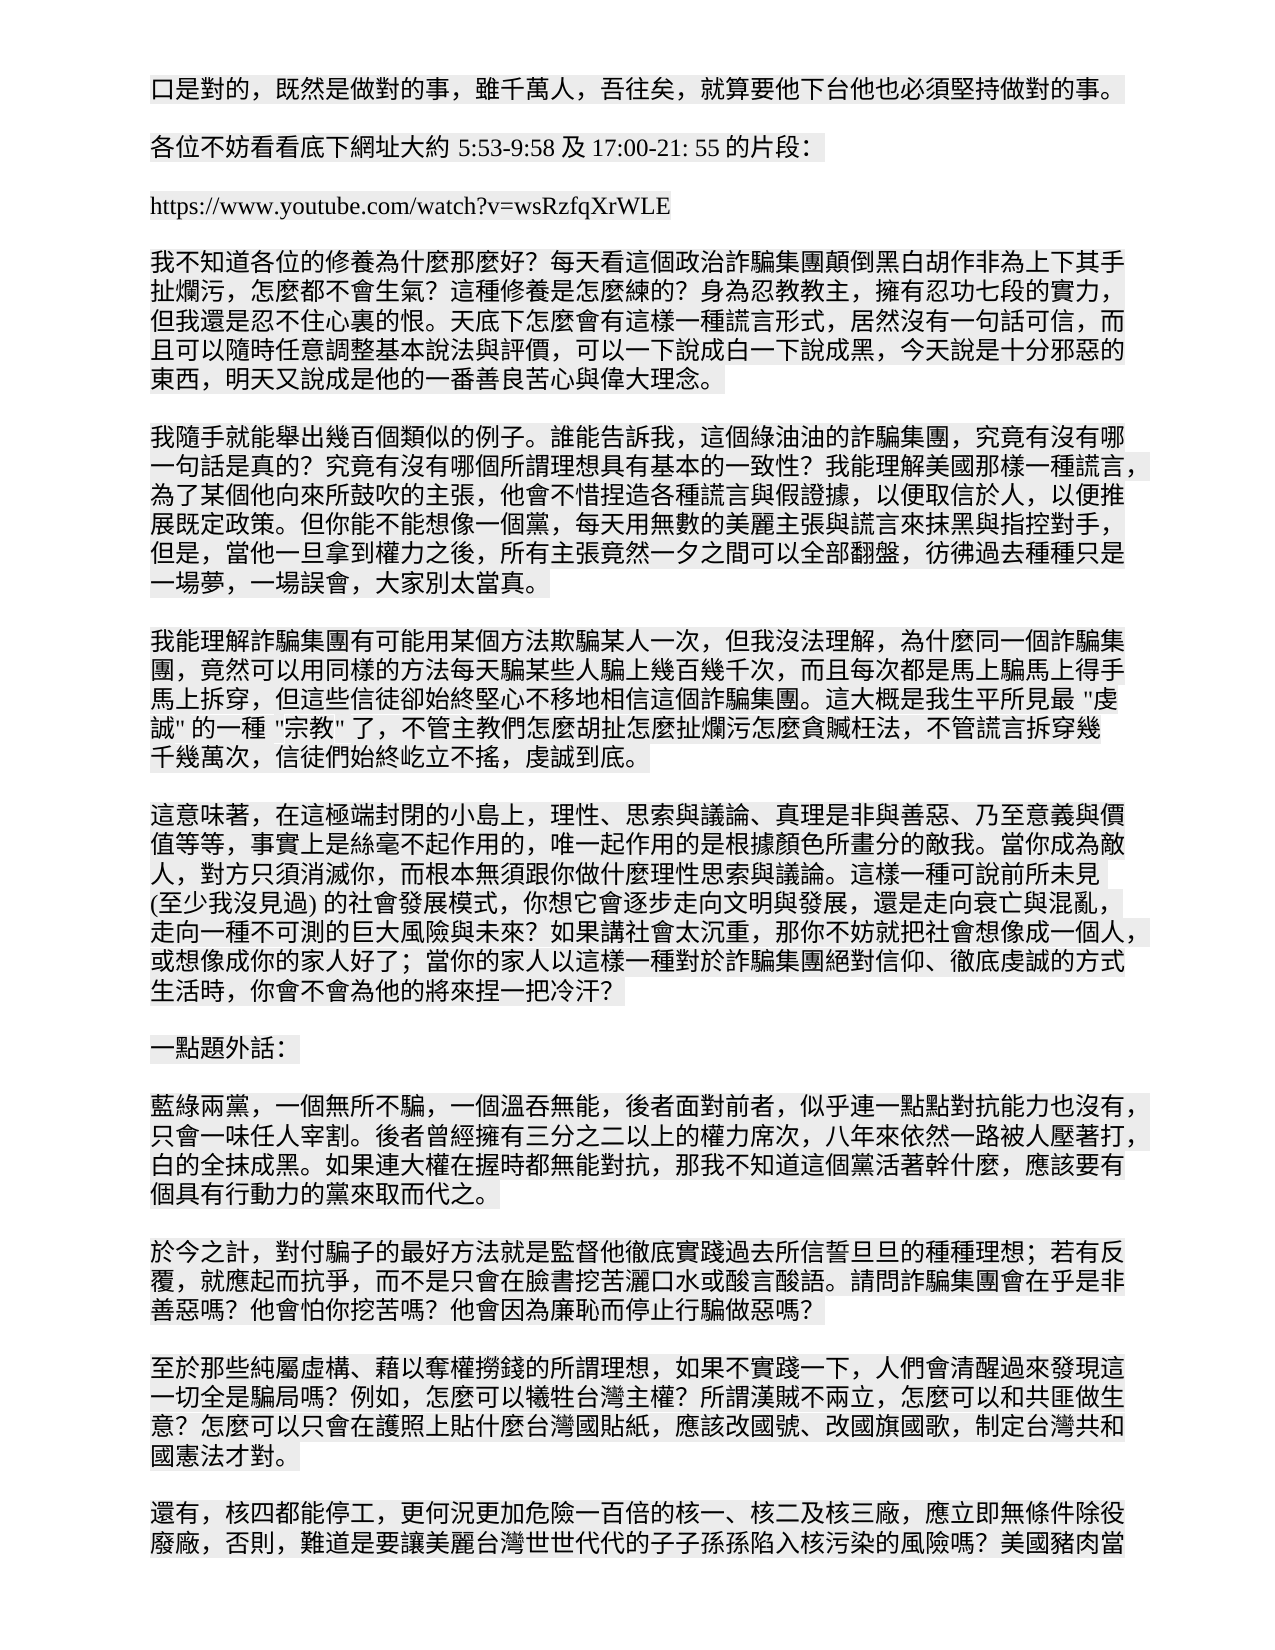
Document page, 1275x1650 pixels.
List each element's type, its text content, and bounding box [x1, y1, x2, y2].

text 曾經有一些科學家不認同愛因斯坦的相對論，打算出版一本書叫 "反對愛因斯坦的100個科學家"。愛因斯坦說，假若我的理論是錯的，那麼，一個人反對我就夠了，不需要一百個。 正常狀況確實是這樣，一種想法有沒有道理，是看道理本身，而不是數人頭看聲勢。也許這也是為什麼像柏拉圖或蘇格拉底或包括小弟在內都很討厭所謂民主的原因，因為大多數人的意見往往是錯的，荒唐的；群眾的智商既然如此難以恭維，政治基本上最好還是得訴諸有才能的少數人比較安全。但我現在不是要講這個，我只是要說，所謂 "科學理性" 的基本形式往往具有這樣一種 "並非訴諸多數決" 的內在邏輯。 我並沒有要講一些很難的哲學觀念，而僅僅只是在講一種普通常識般的道理。是非對錯如果是透過 "多數決" 來決定，那麼，人口越多的國家難道就掌握了更多的真理及道德優勢？大家一聽也知道很荒唐。但很不可思議的是，台式民主卻經常簡化、扭曲成這樣一種多數決，謂之神聖的民意；特別是當它有利於綠營時，這套 "神聖民意不可違逆" 的偽民主論調就會變成一道絕對準則。可是，民意如果那麼神聖，那麼，蔣經國當初根本不應該解除戒嚴，因為將近98%或99%的人都支持戒嚴，而且也不該開放黨禁，因為八成的民意反對開放新政黨的成立。我同時也相信，絕大多數民意肯定也會支持全面免稅、全面加薪等等等。 100個科學家也打不過一個愛因斯坦，這是指的正常狀況，但在台灣卻不然，就算一百個維根斯坦也打不過一隻沒頭沒腦、面目糢糊的蛆，更不用說一大群網軍了。 以前在英國，每天打開電視，學姊就知道我要罵什麼了，"媽的，又在討論討論討論了"，英國社會就是這樣，好像整天都在開學術研討會，整天都在追求真理真相，連吃飯看個電視都很不輕鬆，感覺好像整個社會的 "理性需求" 非常饑渴似的；難道就不能放鬆一下，瞎掰搞笑一下？你看路上連狗走路都是走直線、踢正步，目不斜視，你吹口哨調戲牠，牠根本不鳥你。難怪周星馳的電影在英國沒人看，記得 "功夫" 上映時，零零星星幾位觀眾，沒有一個人笑，鼾聲隆隆，反倒是李安的 "臥虎藏龍" 裏出現飛簷走壁或站立樹梢的打鬥畫面時，全場卻笑翻了，因為這太沒有常識了，根本就是違反地心引力。 台灣剛好是另一個極端，完全缺乏理性能力，"肉體需求" 卻爆表，每天就是看誰爆奶爆紅或誰出洋相、好好笑、好刺激、好夯好爽、好誇張之類。談起問題完全沒有理性可言，比多數決還慘，它是純粹只看顏色的；只要是綠油油的一方，一切言行一概正確而偉大，就算檯面人物再怎麼貪婪惡搞，也絕對能獲得人民的真心愛戴 (只要他繼續維持反中愛台就行)。而且，越往南部，這種現象就越顯著。柯大帥上任才一年多，就因為逐漸被人看出他低能的草包本色、言行不一以及極端熱衷無恥政治惡鬥不惜犧牲大眾福祉的行事作風而迅速失去民心。但他如果來台南民主聖地當市長，我敢打包票，他的支持度恐怕會將近100%；就算他每天忙著貪污舞弊炒地皮也一樣，支持度絕對破表，肯定會成為台灣政治神明中最大的一個。 我跟各位不妨透露一下，柯大帥很想當總統。但我其實只能忍受他當台北市長，而且希望他可以再連任。我相信，在他的英明主政下，八年之後，台灣南北失衡及城鄉差距的問題應該能明顯改善。最好讓台北也能變成綠油油的民主聖地，要不然各位無法體會我平常罵台南究竟是在罵什麼。 言歸正傳。在英國，我能理解這個黨和那個黨、或這群人和那群人之間想法與作法上的不同，即便是在洗腦洗得很嚴重的美國，我也同樣能清楚理解不同團體或政黨之間的基本差別。於是，當這群人或這個黨掌權之後，我大約就能知道他們將會做些什麼。比方說一群人或一個黨或一個團體，如果表明反對獵狐，或是反對某個戰爭，那他基本上就會在這些立足點上盡力從事。 即便是謊話連篇的美國政府也一樣，他的基本立場是不太會變的，他的無數謊言一般是用來推展他的某些既定政策，而不是連基本立場也能全盤撒謊。例如，布希政府為了侵略伊拉克，於是就透過主流媒體，捏造上千個大大小小的謊言來欺騙群眾，贏得支持，發動侵略。如果沒有這些強力放送的謊言，很難發動侵略戰爭；美國民眾並不至於像綠油油的台灣人這樣，愚忠到一種 "不管你怎麼惡搞，我都會無條件強力支持" 的地步。 我不知道各位聽懂不懂這樣一個重大差別？同樣是謊言，但是，美式謊言是為了在一場理性的議論形式中獲勝，等於是做弊的意思；一旦人們發現你做弊，發現你的數據與證據原來全是假的，原來全是撒謊造謠與捏造，那麼，你就會失去人們的支持與信任。這樣一種謊言，基本上仍然維護了我所謂棋賽之所以能藉以存在的那個 "基礎"，那個 "可能性之母"，他只是出老千、偷改分數而已，但他並沒有瓦解整個理性形式。 台式綠油油的謊言卻完全不是這樣。選舉前，他會說我上台後一定要打房打到死打到趴，可是，如果你還有點大腦，理應知道他只是在放屁，他只是要騙你的選票而已；你看，柯大帥選勝之後才幾個月，不但馬上改口說我沒有要打房啊，怎麼可以打房呢，房市是國家經濟命脈啊，怎麼可以打房！進而做出一連串圖利財團與建商的政策，於是建商個個拍手叫好，稱讚柯大帥當市長真是越當越好。選舉前，不是說要照顧小市民，一定要誓死捍衛弱勢者的權益嗎？你信嗎？我當然不信，我又不是笨蛋。但是台灣人竟然會相信。結果呢，比方說柯大帥，請問哪一項政策不是拿所謂小市民與弱勢者開刀。 在野時，不是說什麼自己的國家自己救，青年學子報國的時機到了，誓死反服貿反黑箱嗎？你信嗎？我又不是腦袋進水，我怎麼可能會信。可是，台灣人卻相信這一套。結果呢？人家國民黨明明透明得像顆水晶球，他卻抹黑成反民主的什麼黑箱，抹黑成賣台，如今自己黑到根本伸手不見五指，十分離譜與荒唐；而且，馬上改口說服貿當然要推動，還說什麼這是為了愛台灣。 在野時，說十年不漲電費。你信嗎？我又不是腦子液化，我怎麼可能會信。可是，台灣人竟然相信。結果呢，都還沒上台馬上就改口了，說電費往後只會慢慢漲。 在野時，誓死抗爭，絕不容許馬英九出賣台灣人的健康！絕不容許美國豬肉進口！而且還說，讓美豬進口就是糟蹋咱台灣的艱苦人，這就是黑心政府！全面開戰、揭竿起義的時候到了！黑心馬政府若膽敢讓美豬進口，那就是要和全台灣人為敵！台灣人和這個黑心政權決戰的時機到了！革命的號角將會響起！誓死捍衛台灣人的健康！為了咱子子孫孫世世代的健康與幸福！民進黨全體立委甚至因此霸佔立法院四、五天，夜宿立法院，癱瘓立法院，反對美豬進口，誓死捍衛台灣人的健康與尊嚴！ 媽咧哥逼，你信嗎？我又不是腦子長菜花，我怎麼可能會信。可是，台灣人竟然相信。結果呢，所謂 "準" 農委會主委，根本都還沒上台，連跟美國談判都還沒開始談，他昨天竟然就說要讓美豬進口，而且還講一堆什麼全球化的大道理，並且很有氣魄地說，讓美豬進口是對的，既然是做對的事，雖千萬人，吾往矣，就算要他下台他也必須堅持做對的事。 各位不妨看看底下網址大約 5:53-9:58 及17:00-21: 55的片段： https://www.youtube.com/watch?v=wsRzfqXrWLE 我不知道各位的修養為什麼那麼好？每天看這個政治詐騙集團顛倒黑白胡作非為上下其手扯爛污，怎麼都不會生氣？這種修養是怎麼練的？身為忍教教主，擁有忍功七段的實力，但我還是忍不住心裏的恨。天底下怎麼會有這樣一種謊言形式，居然沒有一句話可信，而且可以隨時任意調整基本說法與評價，可以一下說成白一下說成黑，今天說是十分邪惡的東西，明天又說成是他的一番善良苦心與偉大理念。 我隨手就能舉出幾百個類似的例子。誰能告訴我，這個綠油油的詐騙集團，究竟有沒有哪一句話是真的？究竟有沒有哪個所謂理想具有基本的一致性？我能理解美國那樣一種謊言，為了某個他向來所鼓吹的主張，他會不惜捏造各種謊言與假證據，以便取信於人，以便推展既定政策。但你能不能想像一個黨，每天用無數的美麗主張與謊言來抹黑與指控對手，但是，當他一旦拿到權力之後，所有主張竟然一夕之間可以全部翻盤，彷彿過去種種只是一場夢，一場誤會，大家別太當真。 我能理解詐騙集團有可能用某個方法欺騙某人一次，但我沒法理解，為什麼同一個詐騙集團，竟然可以用同樣的方法每天騙某些人騙上幾百幾千次，而且每次都是馬上騙馬上得手馬上拆穿，但這些信徒卻始終堅心不移地相信這個詐騙集團。這大概是我生平所見最 "虔誠" 的一種 "宗教" 了，不管主教們怎麼胡扯怎麼扯爛污怎麼貪贓枉法，不管謊言拆穿幾千幾萬次，信徒們始終屹立不搖，虔誠到底。 這意味著，在這極端封閉的小島上，理性、思索與議論、真理是非與善惡、乃至意義與價值等等，事實上是絲毫不起作用的，唯一起作用的是根據顏色所畫分的敵我。當你成為敵人，對方只須消滅你，而根本無須跟你做什麼理性思索與議論。這樣一種可說前所未見 (至少我沒見過) 的社會發展模式，你想它會逐步走向文明與發展，還是走向衰亡與混亂，走向一種不可測的巨大風險與未來？如果講社會太沉重，那你不妨就把社會想像成一個人，或想像成你的家人好了；當你的家人以這樣一種對於詐騙集團絕對信仰、徹底虔誠的方式生活時，你會不會為他的將來捏一把冷汗？ 一點題外話： 藍綠兩黨，一個無所不騙，一個溫吞無能，後者面對前者，似乎連一點點對抗能力也沒有，只會一味任人宰割。後者曾經擁有三分之二以上的權力席次，八年來依然一路被人壓著打，白的全抹成黑。如果連大權在握時都無能對抗，那我不知道這個黨活著幹什麼，應該要有個具有行動力的黨來取而代之。 於今之計，對付騙子的最好方法就是監督他徹底實踐過去所信誓旦旦的種種理想；若有反覆，就應起而抗爭，而不是只會在臉書挖苦灑口水或酸言酸語。請問詐騙集團會在乎是非善惡嗎？他會怕你挖苦嗎？他會因為廉恥而停止行騙做惡嗎？ 至於那些純屬虛構、藉以奪權撈錢的所謂理想，如果不實踐一下，人們會清醒過來發現這一切全是騙局嗎？例如，怎麼可以犧牲台灣主權？所謂漢賊不兩立，怎麼可以和共匪做生意？怎麼可以只會在護照上貼什麼台灣國貼紙，應該改國號、改國旗國歌，制定台灣共和國憲法才對。 還有，核四都能停工，更何況更加危險一百倍的核一、核二及核三廠，應立即無條件除役廢廠，否則，難道是要讓美麗台灣世世代代的子子孫孫陷入核污染的風險嗎？美國豬肉當然更是絕不允許進入台灣，那可是喪權辱國、出賣國人健康的台奸行徑啊，應該鼓吹大眾起來革命，推翻任何讓美豬進口的黑心政權！！ 必須實踐的理想真是太多了，大家務必支持民進黨，做為其後盾，助其實踐理想，讓台灣共和國--咱ㄟ母親，成為美麗的東方瑞士新國度。 [150, 75, 1125, 1558]
